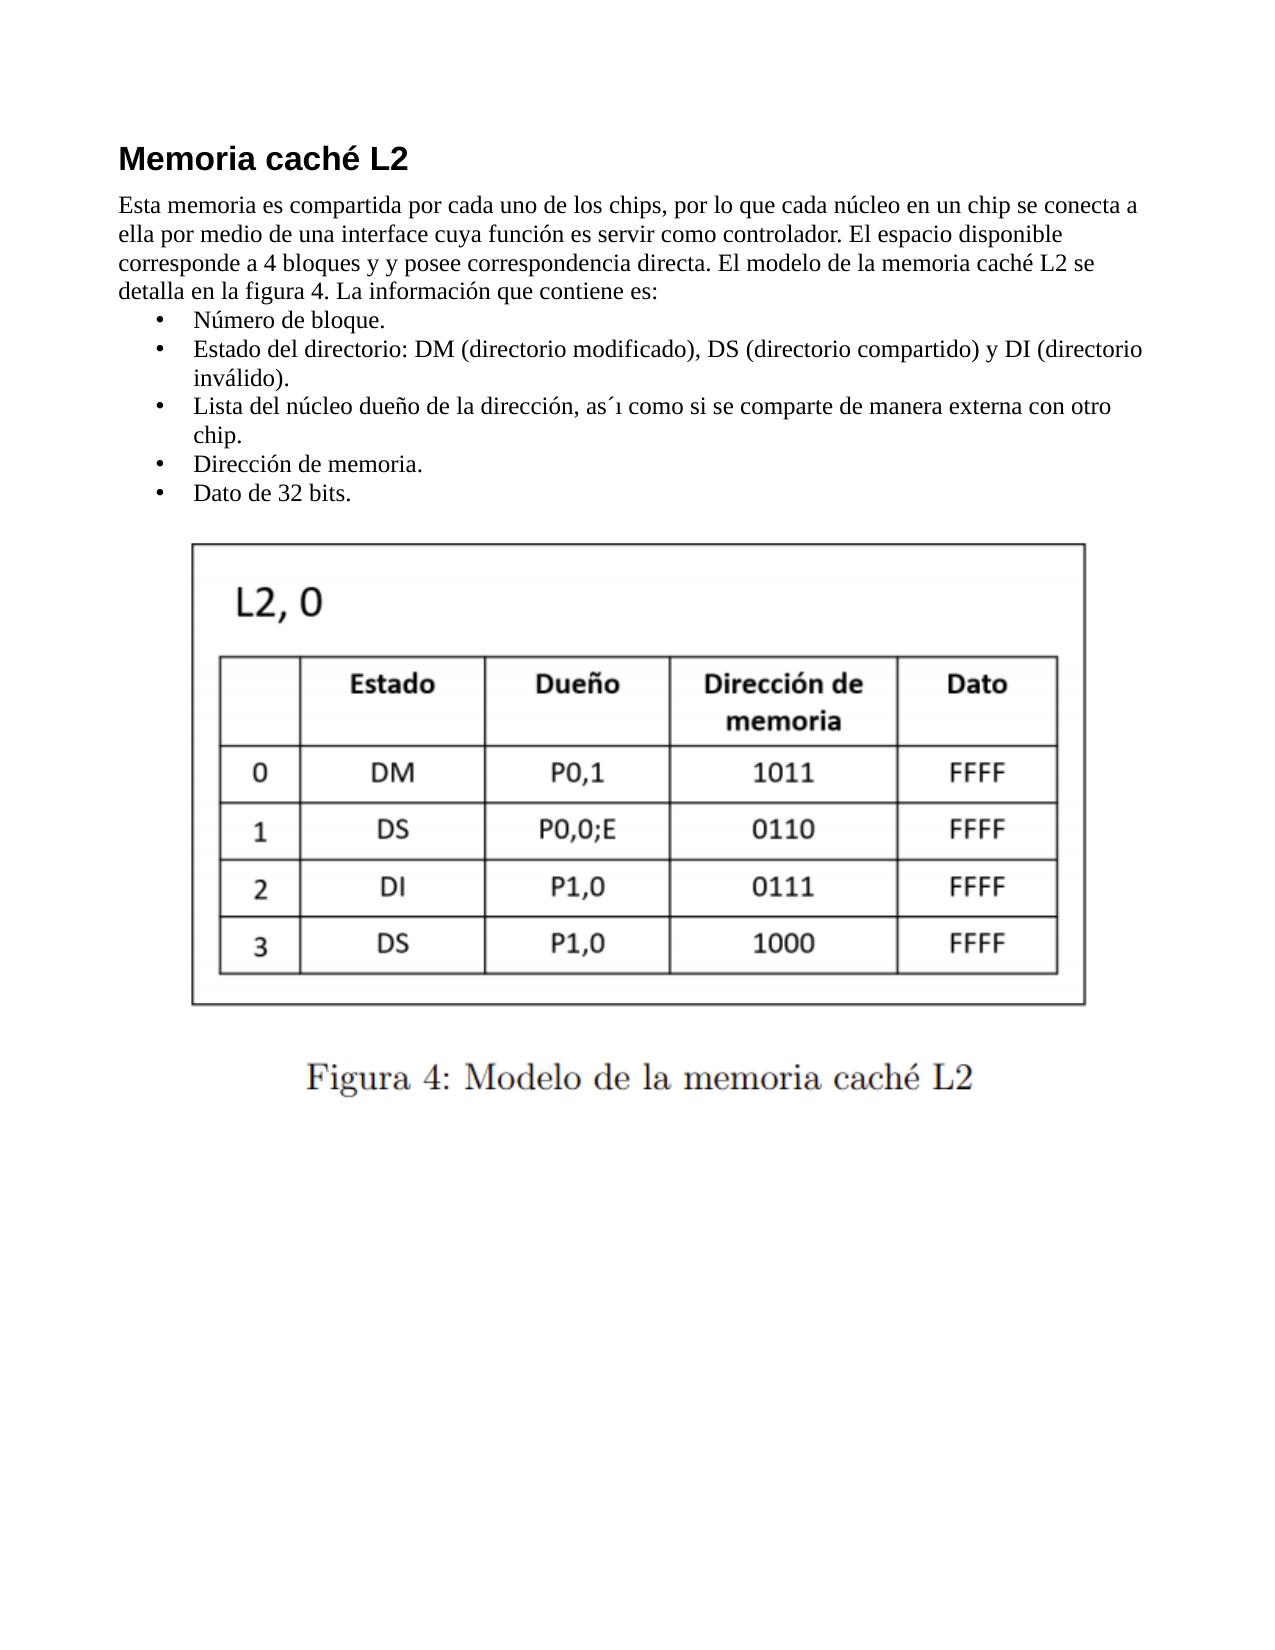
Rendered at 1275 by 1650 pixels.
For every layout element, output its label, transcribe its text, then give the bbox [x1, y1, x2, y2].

list Dato de 32 bits. [156, 478, 1157, 506]
list Estado del directorio: DM (directorio modificado), DS (directorio compartido) y DI (directorio inválido). [156, 334, 1157, 391]
list Número de bloque. [156, 305, 1157, 334]
subtitle Memoria caché L2 [118, 139, 1157, 178]
list Dirección de memoria. [156, 449, 1157, 478]
picture [151, 506, 1124, 1113]
list Lista del núcleo dueño de la dirección, as´ı como si se comparte de manera externa con otro chip. [156, 391, 1157, 449]
text Esta memoria es compartida por cada uno de los chips, por lo que cada núcleo en un chip se conecta a ella por medio de una interface cuya función es servir como controlador. El espacio disponible corresponde a 4 bloques y y posee correspondencia directa. El modelo de la memoria caché L2 se detalla en la figura 4. La información que contiene es: [118, 190, 1157, 305]
